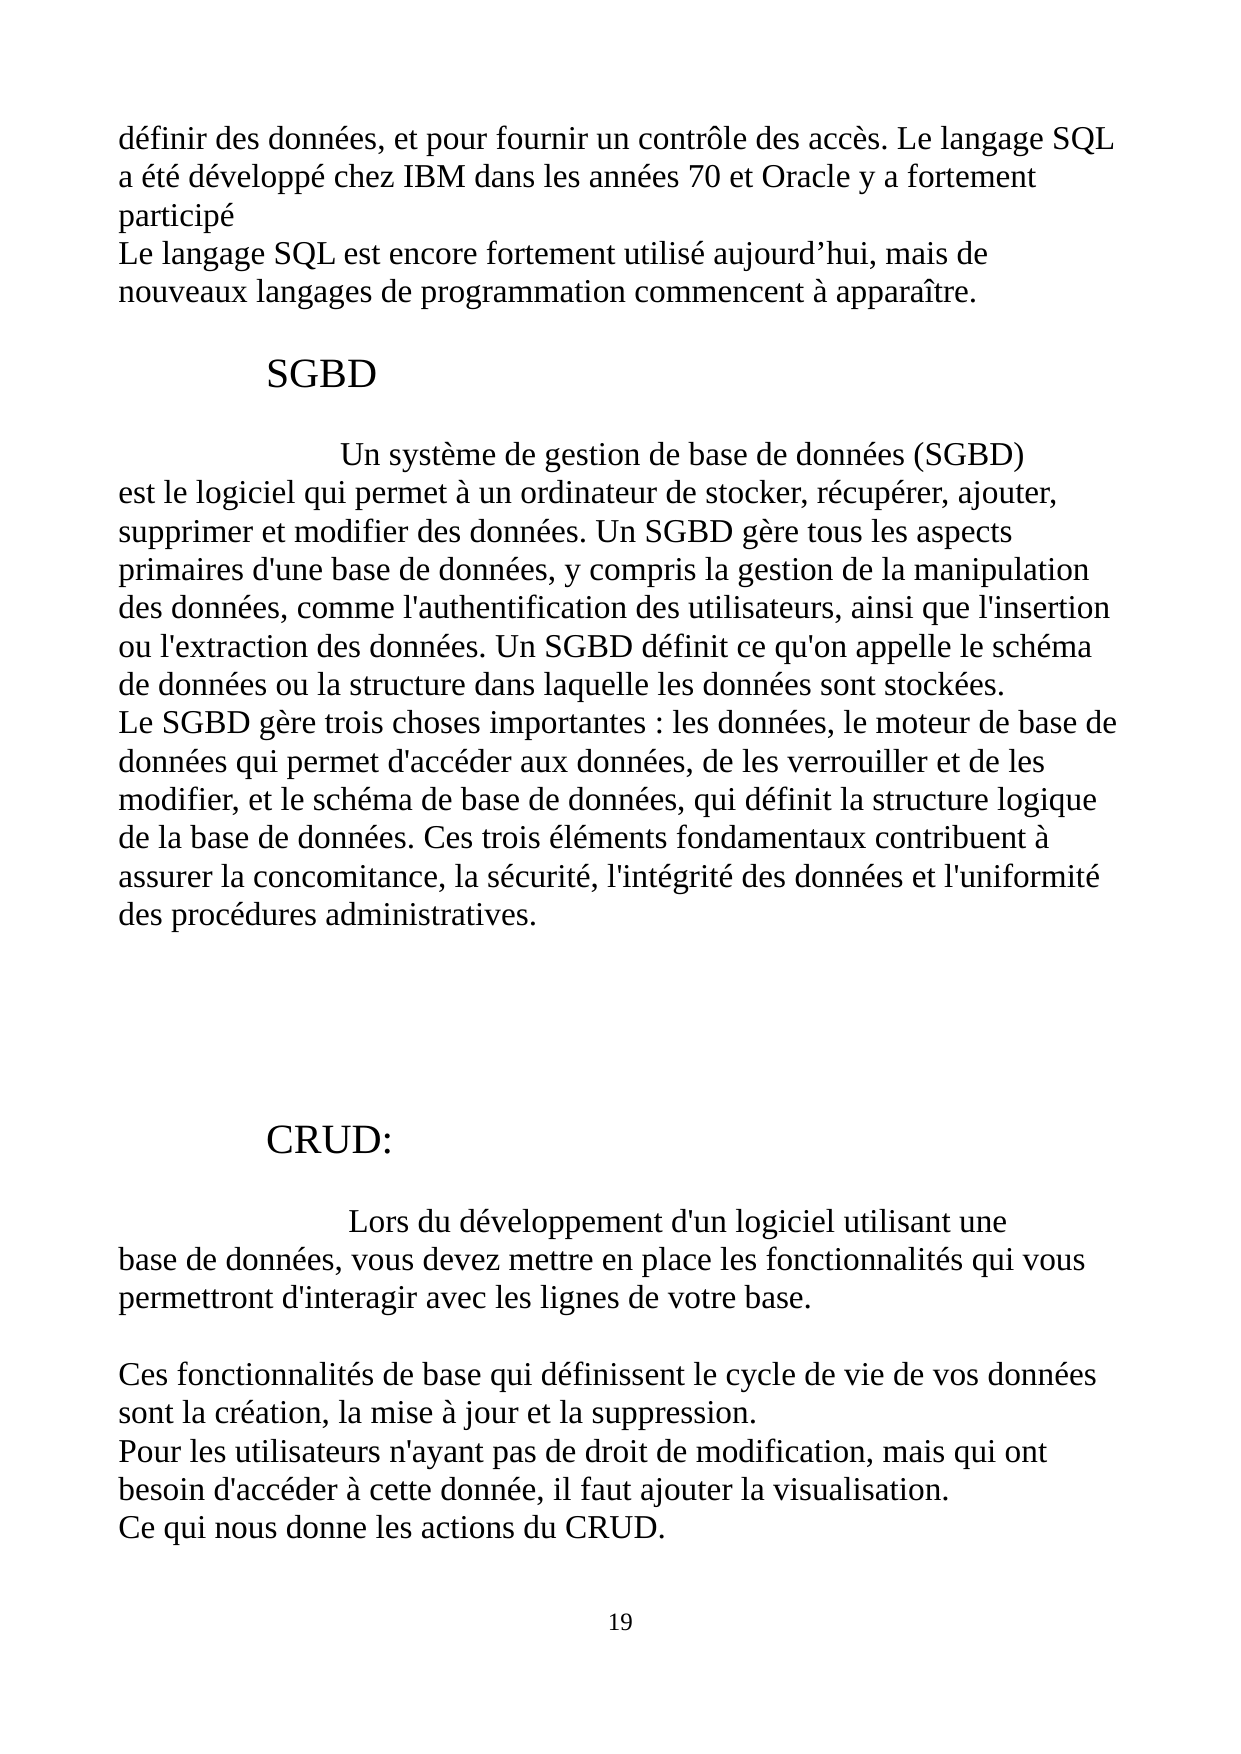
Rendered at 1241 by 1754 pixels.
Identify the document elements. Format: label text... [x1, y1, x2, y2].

text définir des données, et pour fournir un contrôle des accès. Le langage SQL a été développé chez IBM dans les années 70 et Oracle y a fortement participé [118, 118, 1122, 233]
text Un système de gestion de base de données (SGBD) [118, 434, 1122, 473]
text ou l'extraction des données. Un SGBD définit ce qu'on appelle le schéma de données ou la structure dans laquelle les données sont stockées. [118, 626, 1122, 703]
text CRUD: [118, 1115, 1122, 1163]
text SGBD [118, 348, 1122, 396]
text Ces fonctionnalités de base qui définissent le cycle de vie de vos données sont la création, la mise à jour et la suppression. [118, 1354, 1122, 1431]
text Lors du développement d'un logiciel utilisant une [118, 1201, 1122, 1239]
text Le SGBD gère trois choses importantes : les données, le moteur de base de données qui permet d'accéder aux données, de les verrouiller et de les modifier, et le schéma de base de données, qui définit la structure logique de la base de données. Ces trois éléments fondamentaux contribuent à assurer la concomitance, la sécurité, l'intégrité des données et l'uniformité des procédures administratives. [118, 703, 1122, 933]
text base de données, vous devez mettre en place les fonctionnalités qui vous permettront d'interagir avec les lignes de votre base. [118, 1239, 1122, 1316]
text Pour les utilisateurs n'ayant pas de droit de modification, mais qui ont besoin d'accéder à cette donnée, il faut ajouter la visualisation. [118, 1431, 1122, 1508]
text Le langage SQL est encore fortement utilisé aujourd’hui, mais de nouveaux langages de programmation commencent à apparaître. [118, 233, 1122, 310]
text est le logiciel qui permet à un ordinateur de stocker, récupérer, ajouter, supprimer et modifier des données. Un SGBD gère tous les aspects primaires d'une base de données, y compris la gestion de la manipulation des données, comme l'authentification des utilisateurs, ainsi que l'insertion [118, 473, 1122, 626]
text Ce qui nous donne les actions du CRUD. [118, 1508, 1122, 1546]
